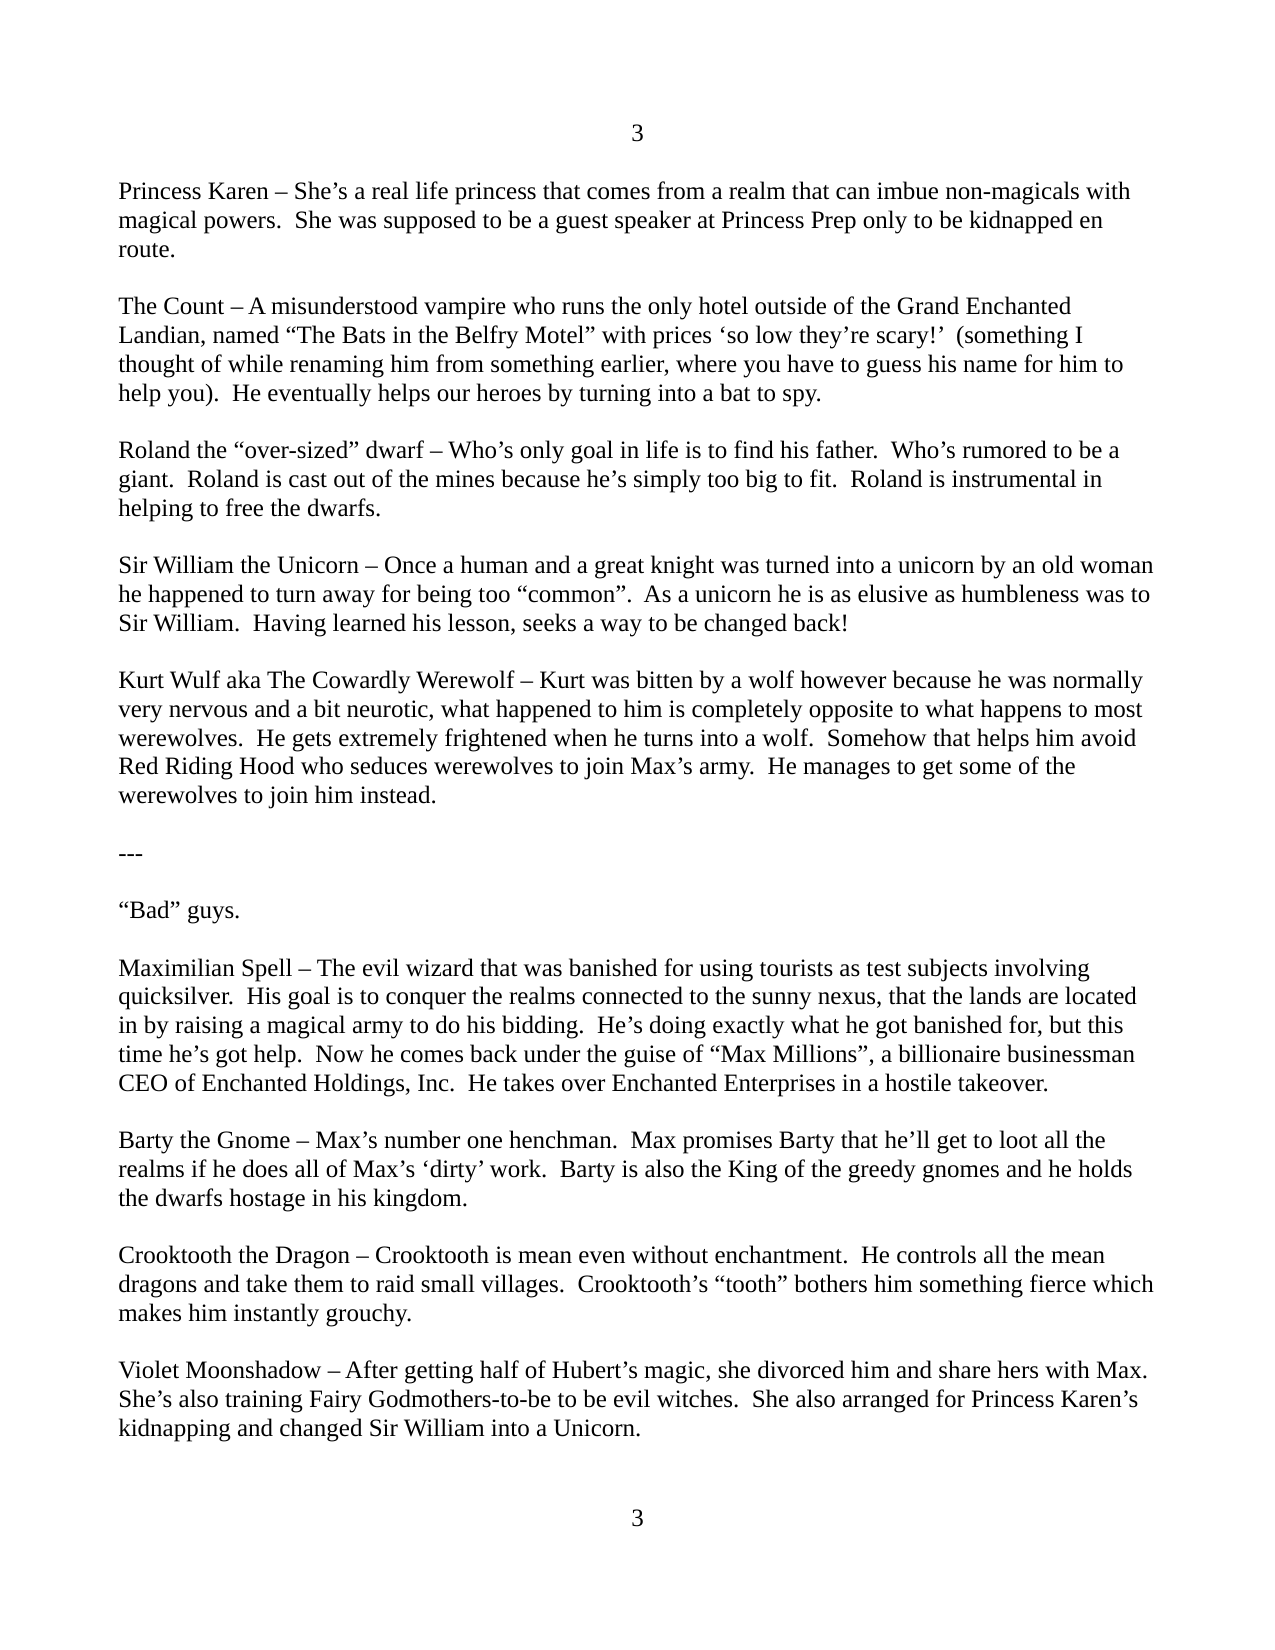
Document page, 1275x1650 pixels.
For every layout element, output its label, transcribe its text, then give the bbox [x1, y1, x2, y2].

text Princess Karen – She’s a real life princess that comes from a realm that can imbue non-magicals with magical powers. She was supposed to be a guest speaker at Princess Prep only to be kidnapped en route. [118, 176, 1157, 263]
text Roland the “over-sized” dwarf – Who’s only goal in life is to find his father. Who’s rumored to be a giant. Roland is cast out of the mines because he’s simply too big to fit. Roland is instrumental in helping to free the dwarfs. [118, 435, 1157, 521]
text Maximilian Spell – The evil wizard that was banished for using tourists as test subjects involving quicksilver. His goal is to conquer the realms connected to the sunny nexus, that the lands are located in by raising a magical army to do his bidding. He’s doing exactly what he got banished for, but this time he’s got help. Now he comes back under the guise of “Max Millions”, a billionaire businessman CEO of Enchanted Holdings, Inc. He takes over Enchanted Enterprises in a hostile takeover. [118, 953, 1157, 1096]
text Crooktooth the Dragon – Crooktooth is mean even without enchantment. He controls all the mean dragons and take them to raid small villages. Crooktooth’s “tooth” bothers him something fierce which makes him instantly grouchy. [118, 1240, 1157, 1326]
text Sir William the Unicorn – Once a human and a great knight was turned into a unicorn by an old woman he happened to turn away for being too “common”. As a unicorn he is as elusive as humbleness was to Sir William. Having learned his lesson, seeks a way to be changed back! [118, 550, 1157, 636]
text Barty the Gnome – Max’s number one henchman. Max promises Barty that he’ll get to loot all the realms if he does all of Max’s ‘dirty’ work. Barty is also the King of the greedy gnomes and he holds the dwarfs hostage in his kingdom. [118, 1125, 1157, 1211]
text Kurt Wulf aka The Cowardly Werewolf – Kurt was bitten by a wolf however because he was normally very nervous and a bit neurotic, what happened to him is completely opposite to what happens to most werewolves. He gets extremely frightened when he turns into a wolf. Somehow that helps him avoid Red Riding Hood who seduces werewolves to join Max’s army. He manages to get some of the werewolves to join him instead. [118, 665, 1157, 809]
text --- [118, 838, 1157, 866]
text “Bad” guys. [118, 895, 1157, 924]
text The Count – A misunderstood vampire who runs the only hotel outside of the Grand Enchanted Landian, named “The Bats in the Belfry Motel” with prices ‘so low they’re scary!’ (something I thought of while renaming him from something earlier, where you have to guess his name for him to help you). He eventually helps our heroes by turning into a bat to spy. [118, 291, 1157, 406]
text Violet Moonshadow – After getting half of Hubert’s magic, she divorced him and share hers with Max. She’s also training Fairy Godmothers-to-be to be evil witches. She also arranged for Princess Karen’s kidnapping and changed Sir William into a Unicorn. [118, 1355, 1157, 1441]
